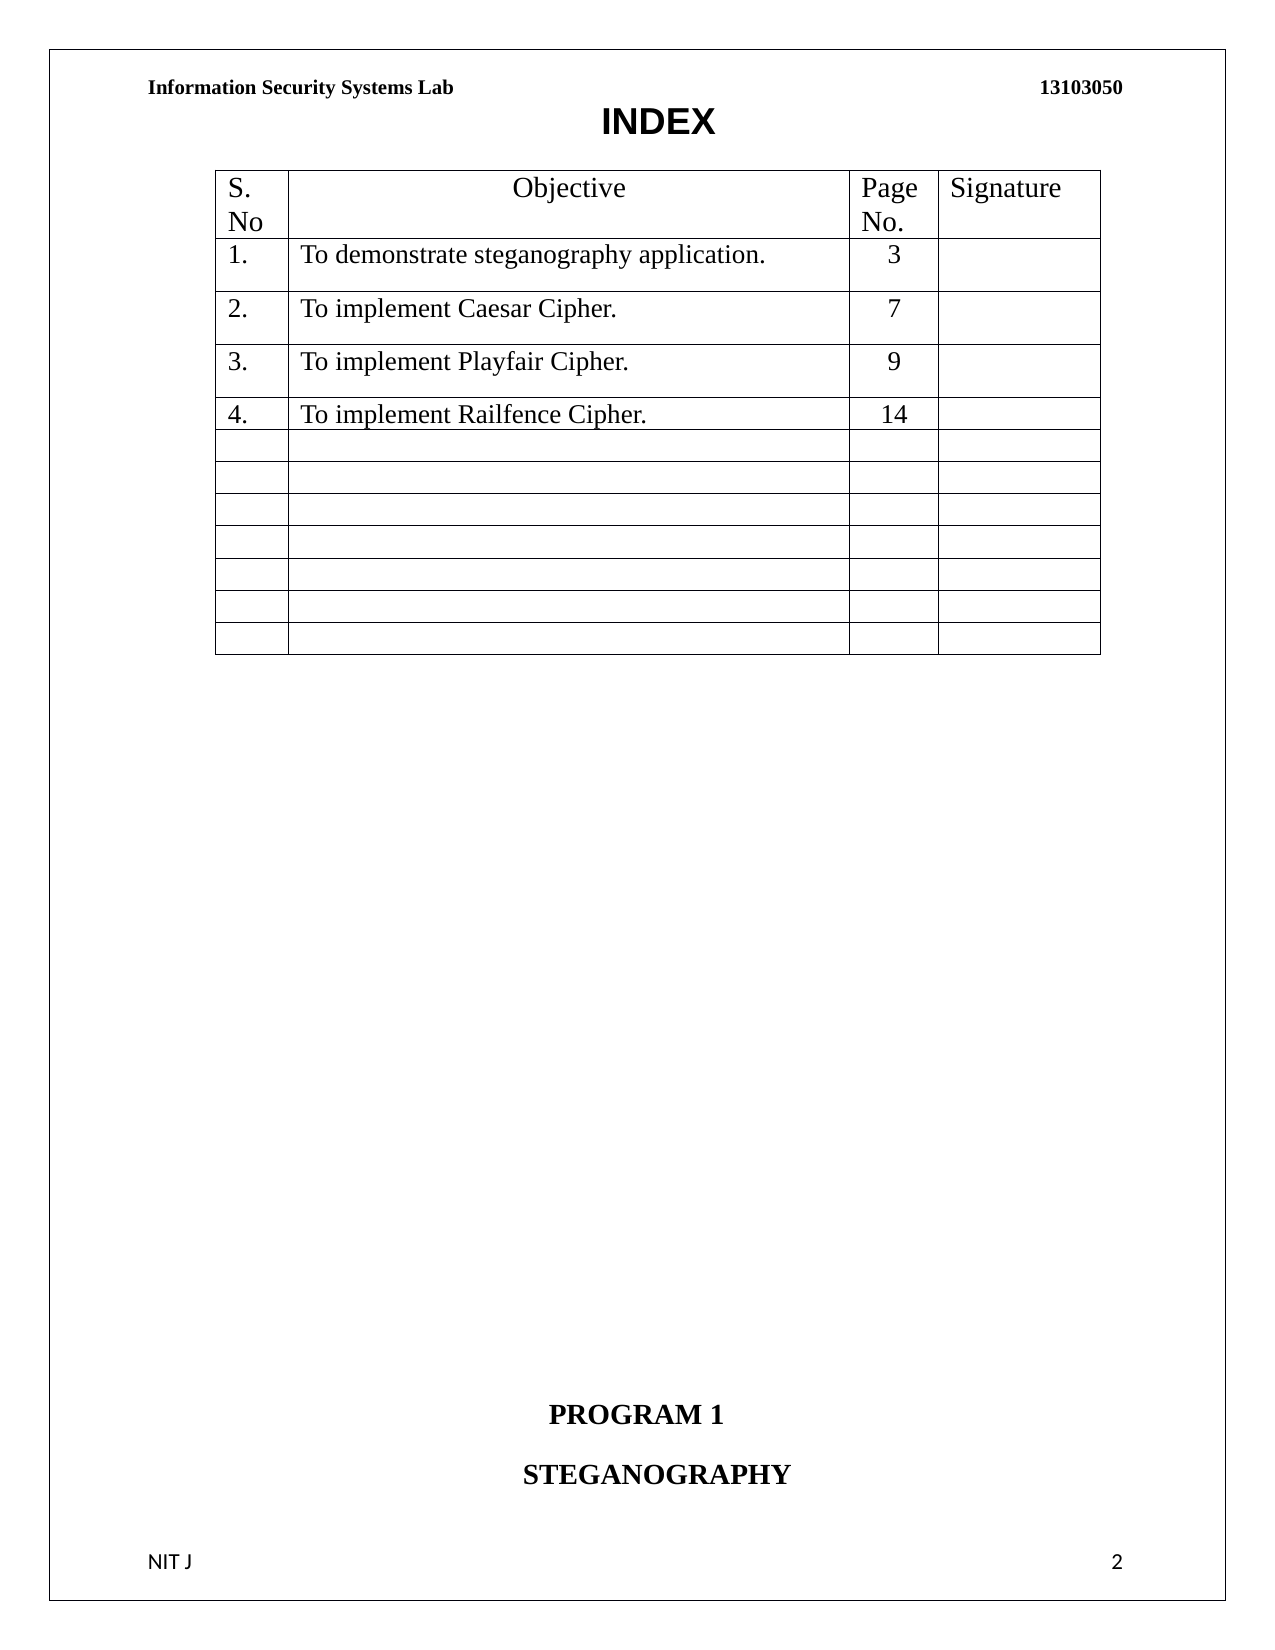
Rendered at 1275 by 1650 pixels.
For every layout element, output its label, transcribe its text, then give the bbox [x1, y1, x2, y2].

table_cell To implement Playfair Cipher. [289, 345, 849, 397]
table_cell [850, 526, 938, 558]
table_cell [216, 559, 288, 590]
table_cell [939, 494, 1100, 525]
table_cell [939, 292, 1100, 344]
table_cell [850, 623, 938, 654]
table_cell [939, 591, 1100, 622]
table_cell [216, 623, 288, 654]
table_header Objective [289, 171, 849, 238]
table_cell To implement Caesar Cipher. [289, 292, 849, 344]
table_cell [939, 559, 1100, 590]
table_cell 14 [850, 398, 938, 429]
table_cell 1. [216, 239, 288, 291]
table_cell 9 [850, 345, 938, 397]
table_cell To demonstrate steganography application. [289, 239, 849, 291]
table_cell [289, 462, 849, 493]
table_header S. No [216, 171, 288, 238]
table_cell [850, 430, 938, 461]
text INDEX [148, 99, 1169, 142]
table_cell 7 [850, 292, 938, 344]
table_cell [289, 623, 849, 654]
table_cell [216, 494, 288, 525]
table_cell [850, 494, 938, 525]
table_cell [939, 430, 1100, 461]
table_cell [289, 430, 849, 461]
table_cell [850, 559, 938, 590]
table_cell [216, 591, 288, 622]
table_cell [939, 345, 1100, 397]
table_cell [939, 623, 1100, 654]
table_cell [850, 591, 938, 622]
table_cell 3. [216, 345, 288, 397]
table_cell [289, 559, 849, 590]
table_cell To implement Railfence Cipher. [289, 398, 849, 429]
table_cell [289, 591, 849, 622]
table_cell 2. [216, 292, 288, 344]
table_cell [289, 494, 849, 525]
table_cell [850, 462, 938, 493]
table_cell 3 [850, 239, 938, 291]
table_cell [939, 239, 1100, 291]
table_cell [939, 398, 1100, 429]
table_cell [216, 462, 288, 493]
table_cell [216, 430, 288, 461]
text PROGRAM 1 [148, 1397, 1169, 1431]
text STEGANOGRAPHY [148, 1457, 1169, 1490]
table_header Page No. [850, 171, 938, 238]
table_cell [939, 462, 1100, 493]
table_cell [216, 526, 288, 558]
table_header Signature [939, 171, 1100, 238]
table_cell 4. [216, 398, 288, 429]
table_cell [939, 526, 1100, 558]
table_cell [289, 526, 849, 558]
